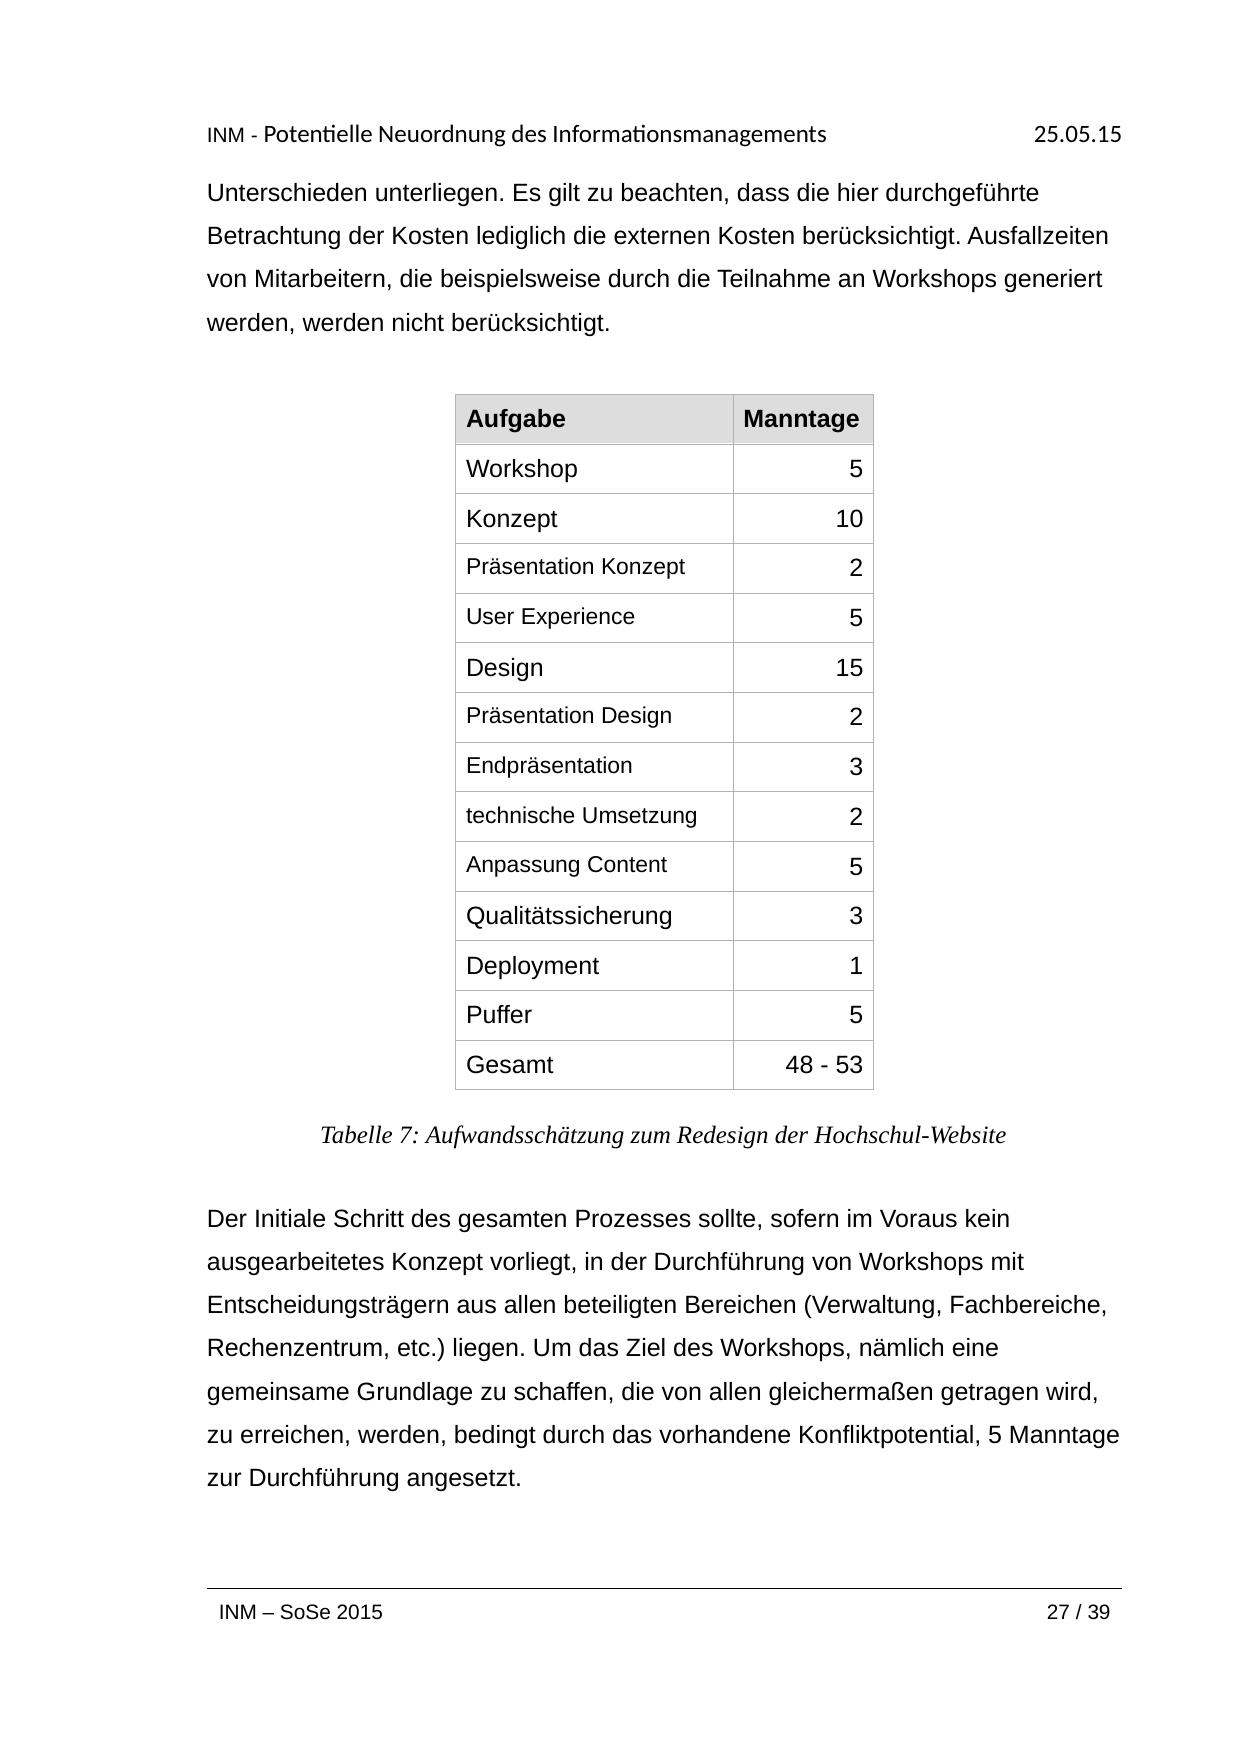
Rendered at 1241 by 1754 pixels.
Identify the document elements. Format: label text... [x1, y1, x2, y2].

table_cell 5 [734, 842, 873, 891]
table_cell Puffer [456, 991, 733, 1040]
table_cell Qualitätssicherung [456, 892, 733, 940]
table_cell 3 [734, 892, 873, 940]
table_cell Präsentation Design [456, 693, 733, 742]
table_cell 3 [734, 743, 873, 791]
table_cell Konzept [456, 494, 733, 543]
table_cell User Experience [456, 594, 733, 642]
table_cell 1 [734, 941, 873, 990]
table_cell Deployment [456, 941, 733, 990]
table_cell Workshop [456, 445, 733, 493]
text Um den Aufwand - und damit auch den Kosten- und Zeitrahmen der Umsetzung einer neuen Hochschulwebsite zu ermitteln, wurden Gespräche mit mehreren Experten; geführt. Die Ergebnisse dieser Gespräche finden sich zuammengefasst in Tabelle 7, welche die verschiedenen Phasen des Entwicklungsprozesses, vom initialen Workshop bis hin zur Auslieferung und Qualitätsicherung, abbildet. Als Einheit wird dabei auf “Manntage” (MT) statt auf monetäre Angaben gesetzt, da Stunden- und Tagessätze teils starken regionalen Unterschieden unterliegen. Es gilt zu beachten, dass die hier durchgeführte Betrachtung der Kosten lediglich die externen Kosten berücksichtigt. Ausfallzeiten von Mitarbeitern, die beispielsweise durch die Teilnahme an Workshops generiert werden, werden nicht berücksichtigt. [207, 178, 1122, 336]
table_cell Präsentation Konzept [456, 544, 733, 592]
table_cell 5 [734, 594, 873, 642]
text Der Initiale Schritt des gesamten Prozesses sollte, sofern im Voraus kein ausgearbeitetes Konzept vorliegt, in der Durchführung von Workshops mit Entscheidungsträgern aus allen beteiligten Bereichen (Verwaltung, Fachbereiche, Rechenzentrum, etc.) liegen. Um das Ziel des Workshops, nämlich eine gemeinsame Grundlage zu schaffen, die von allen gleichermaßen getragen wird, zu erreichen, werden, bedingt durch das vorhandene Konfliktpotential, 5 Manntage zur Durchführung angesetzt. [207, 1204, 1122, 1492]
table_cell technische Umsetzung [456, 792, 733, 841]
table_cell Anpassung Content [456, 842, 733, 891]
table_cell 5 [734, 445, 873, 493]
table_cell 5 [734, 991, 873, 1040]
table_cell 2 [734, 544, 873, 592]
table_cell 2 [734, 693, 873, 742]
text Tabelle 7: Aufwandsschätzung zum Redesign der Hochschul-Website [207, 1120, 1122, 1148]
table_cell 2 [734, 792, 873, 841]
table_cell Endpräsentation [456, 743, 733, 791]
table_header Aufgabe [456, 395, 733, 443]
table_header Manntage [734, 395, 873, 443]
table_cell Gesamt [456, 1041, 733, 1089]
table_cell Design [456, 643, 733, 692]
table_cell 48 - 53 [734, 1041, 873, 1089]
table_cell 15 [734, 643, 873, 692]
table_cell 10 [734, 494, 873, 543]
